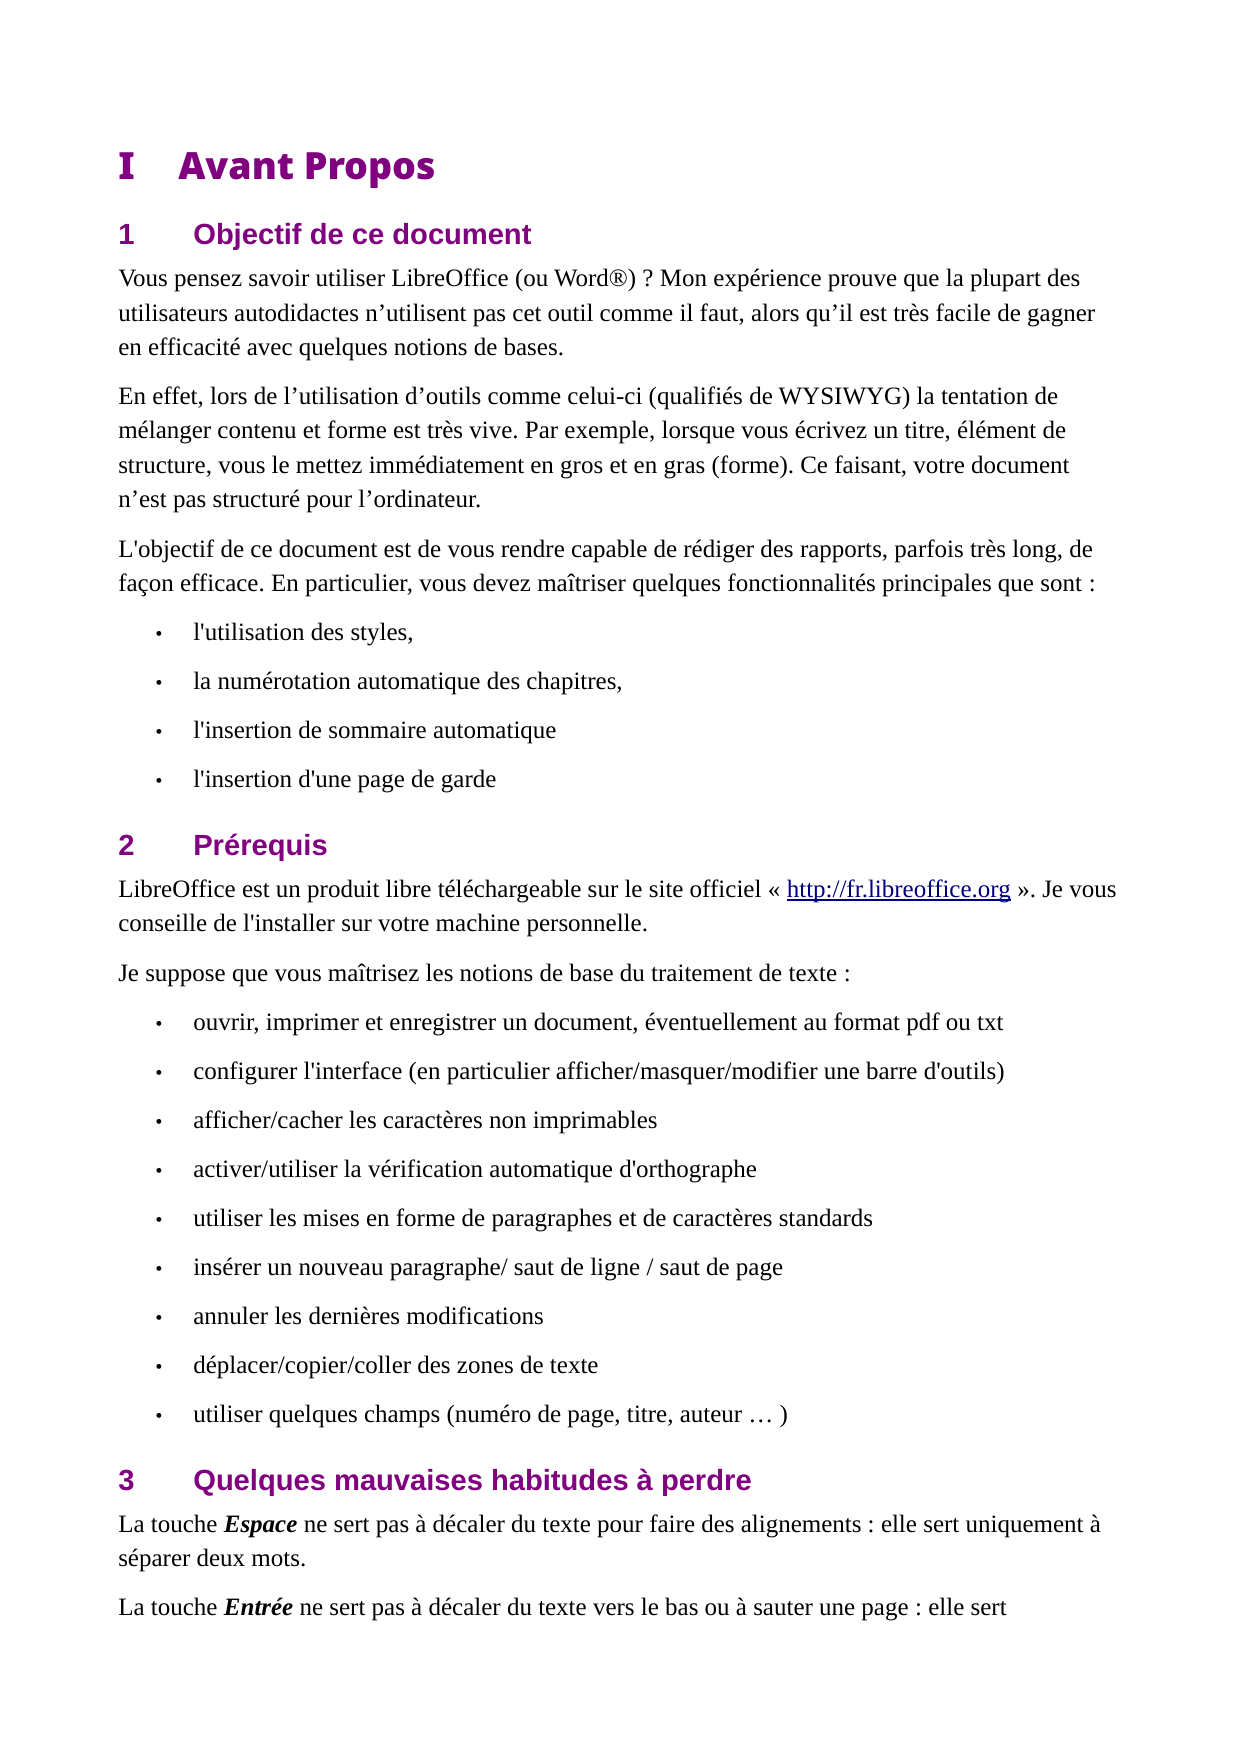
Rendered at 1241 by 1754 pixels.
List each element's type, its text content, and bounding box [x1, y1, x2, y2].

text La touche Entrée ne sert pas à décaler du texte vers le bas ou à sauter une page : elle sert [118, 1592, 1122, 1621]
list l'utilisation des styles, [156, 617, 1122, 646]
list configurer l'interface (en particulier afficher/masquer/modifier une barre d'outils) [156, 1056, 1122, 1084]
text Je suppose que vous maîtrisez les notions de base du traitement de texte : [118, 958, 1122, 986]
text LibreOffice est un produit libre téléchargeable sur le site officiel « http://fr.libreoffice.org ». Je vous conseille de l'installer sur votre machine personnelle. [118, 874, 1122, 937]
list l'insertion de sommaire automatique [156, 715, 1122, 744]
text En effet, lors de l’utilisation d’outils comme celui-ci (qualifiés de WYSIWYG) la tentation de mélanger contenu et forme est très vive. Par exemple, lorsque vous écrivez un titre, élément de structure, vous le mettez immédiatement en gros et en gras (forme). Ce faisant, votre document n’est pas structuré pour l’ordinateur. [118, 381, 1122, 513]
list l'insertion d'une page de garde [156, 764, 1122, 793]
text La touche Espace ne sert pas à décaler du texte pour faire des alignements : elle sert uniquement à séparer deux mots. [118, 1509, 1122, 1572]
text L'objectif de ce document est de vous rendre capable de rédiger des rapports, parfois très long, de façon efficace. En particulier, vous devez maîtriser quelques fonctionnalités principales que sont : [118, 534, 1122, 597]
list activer/utiliser la vérification automatique d'orthographe [156, 1154, 1122, 1183]
list ouvrir, imprimer et enregistrer un document, éventuellement au format pdf ou txt [156, 1007, 1122, 1035]
text Vous pensez savoir utiliser LibreOffice (ou Word®) ? Mon expérience prouve que la plupart des utilisateurs autodidactes n’utilisent pas cet outil comme il faut, alors qu’il est très facile de gagner en efficacité avec quelques notions de bases. [118, 263, 1122, 361]
list déplacer/copier/coller des zones de texte [156, 1350, 1122, 1379]
subtitle Avant Propos [118, 139, 1122, 190]
list la numérotation automatique des chapitres, [156, 666, 1122, 695]
subtitle Prérequis [118, 828, 1122, 862]
list annuler les dernières modifications [156, 1301, 1122, 1330]
list utiliser quelques champs (numéro de page, titre, auteur … ) [156, 1399, 1122, 1428]
list insérer un nouveau paragraphe/ saut de ligne / saut de page [156, 1252, 1122, 1281]
subtitle Quelques mauvaises habitudes à perdre [118, 1463, 1122, 1496]
list afficher/cacher les caractères non imprimables [156, 1105, 1122, 1133]
list utiliser les mises en forme de paragraphes et de caractères standards [156, 1203, 1122, 1232]
subtitle Objectif de ce document [118, 217, 1122, 251]
